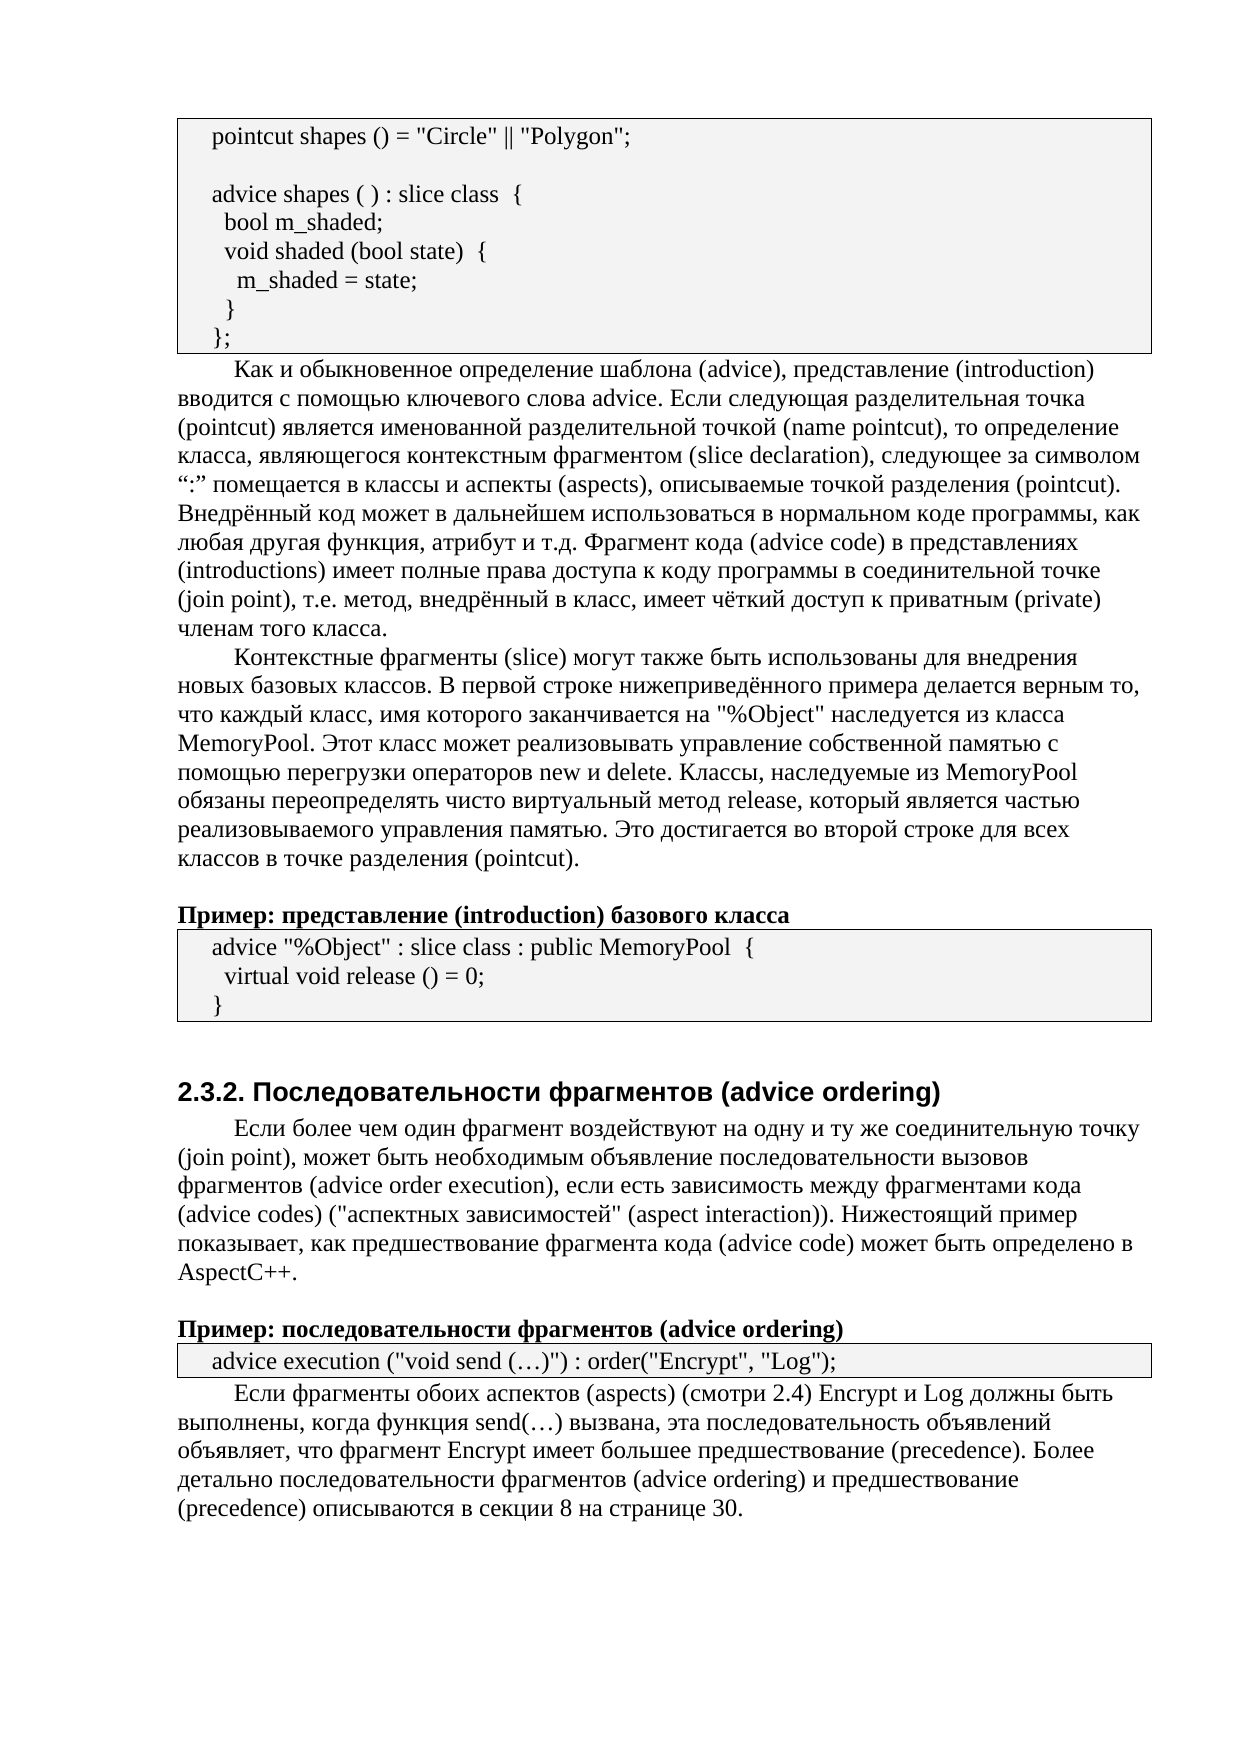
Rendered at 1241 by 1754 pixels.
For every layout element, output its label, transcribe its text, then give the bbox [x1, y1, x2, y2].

text Как и обыкновенное определение шаблона (advice), представление (introduction) вводится с помощью ключевого слова advice. Если следующая разделительная точка (pointcut) является именованной разделительной точкой (name pointcut), то определение класса, являющегося контекстным фрагментом (slice declaration), следующее за символом “:” помещается в классы и аспекты (aspects), описываемые точкой разделения (pointcut). Внедрённый код может в дальнейшем использоваться в нормальном коде программы, как любая другая функция, атрибут и т.д. Фрагмент кода (advice code) в представлениях (introductions) имеет полные права доступа к коду программы в соединительной точке (join point), т.е. метод, внедрённый в класс, имеет чёткий доступ к приватным (private) членам того класса. [177, 354, 1152, 642]
text Контекстные фрагменты (slice) могут также быть использованы для внедрения новых базовых классов. В первой строке нижеприведённого примера делается верным то, что каждый класс, имя которого заканчивается на "%Object" наследуется из класса MemoryPool. Этот класс может реализовывать управление собственной памятью с помощью перегрузки операторов new и delete. Классы, наследуемые из MemoryPool обязаны переопределять чисто виртуальный метод release, который является частью реализовываемого управления памятью. Это достигается во второй строке для всех классов в точке разделения (pointcut). [177, 642, 1152, 872]
text bool m_shaded; [178, 204, 1151, 233]
text }; [178, 319, 1151, 353]
text Пример: представление (introduction) базового класса [177, 901, 1152, 929]
subtitle 2.3.2. Последовательности фрагментов (advice ordering) [177, 1076, 1152, 1107]
text void shaded (bool state) { [178, 233, 1151, 262]
text advice execution ("void send (…)") : order("Encrypt", "Log"); [178, 1344, 1151, 1377]
text } [178, 987, 1151, 1021]
text virtual void release () = 0; [178, 958, 1151, 987]
text advice "%Object" : slice class : public MemoryPool { [178, 930, 1151, 958]
text Если фрагменты обоих аспектов (aspects) (смотри 2.4) Encrypt и Log должны быть выполнены, когда функция send(…) вызвана, эта последовательность объявлений объявляет, что фрагмент Encrypt имеет большее предшествование (precedence). Более детально последовательности фрагментов (advice ordering) и предшествование (precedence) описываются в секции 8 на странице 30. [177, 1378, 1152, 1522]
text advice shapes ( ) : slice class { [178, 176, 1151, 204]
text } [178, 291, 1151, 319]
text m_shaded = state; [178, 262, 1151, 291]
text Пример: последовательности фрагментов (advice ordering) [177, 1314, 1152, 1343]
text Если более чем один фрагмент воздействуют на одну и ту же соединительную точку (join point), может быть необходимым объявление последовательности вызовов фрагментов (advice order execution), если есть зависимость между фрагментами кода (advice codes) ("аспектных зависимостей" (aspect interaction)). Нижестоящий пример показывает, как предшествование фрагмента кода (advice code) может быть определено в AspectC++. [177, 1113, 1152, 1286]
text pointcut shapes () = "Circle" || "Polygon"; [178, 119, 1151, 147]
